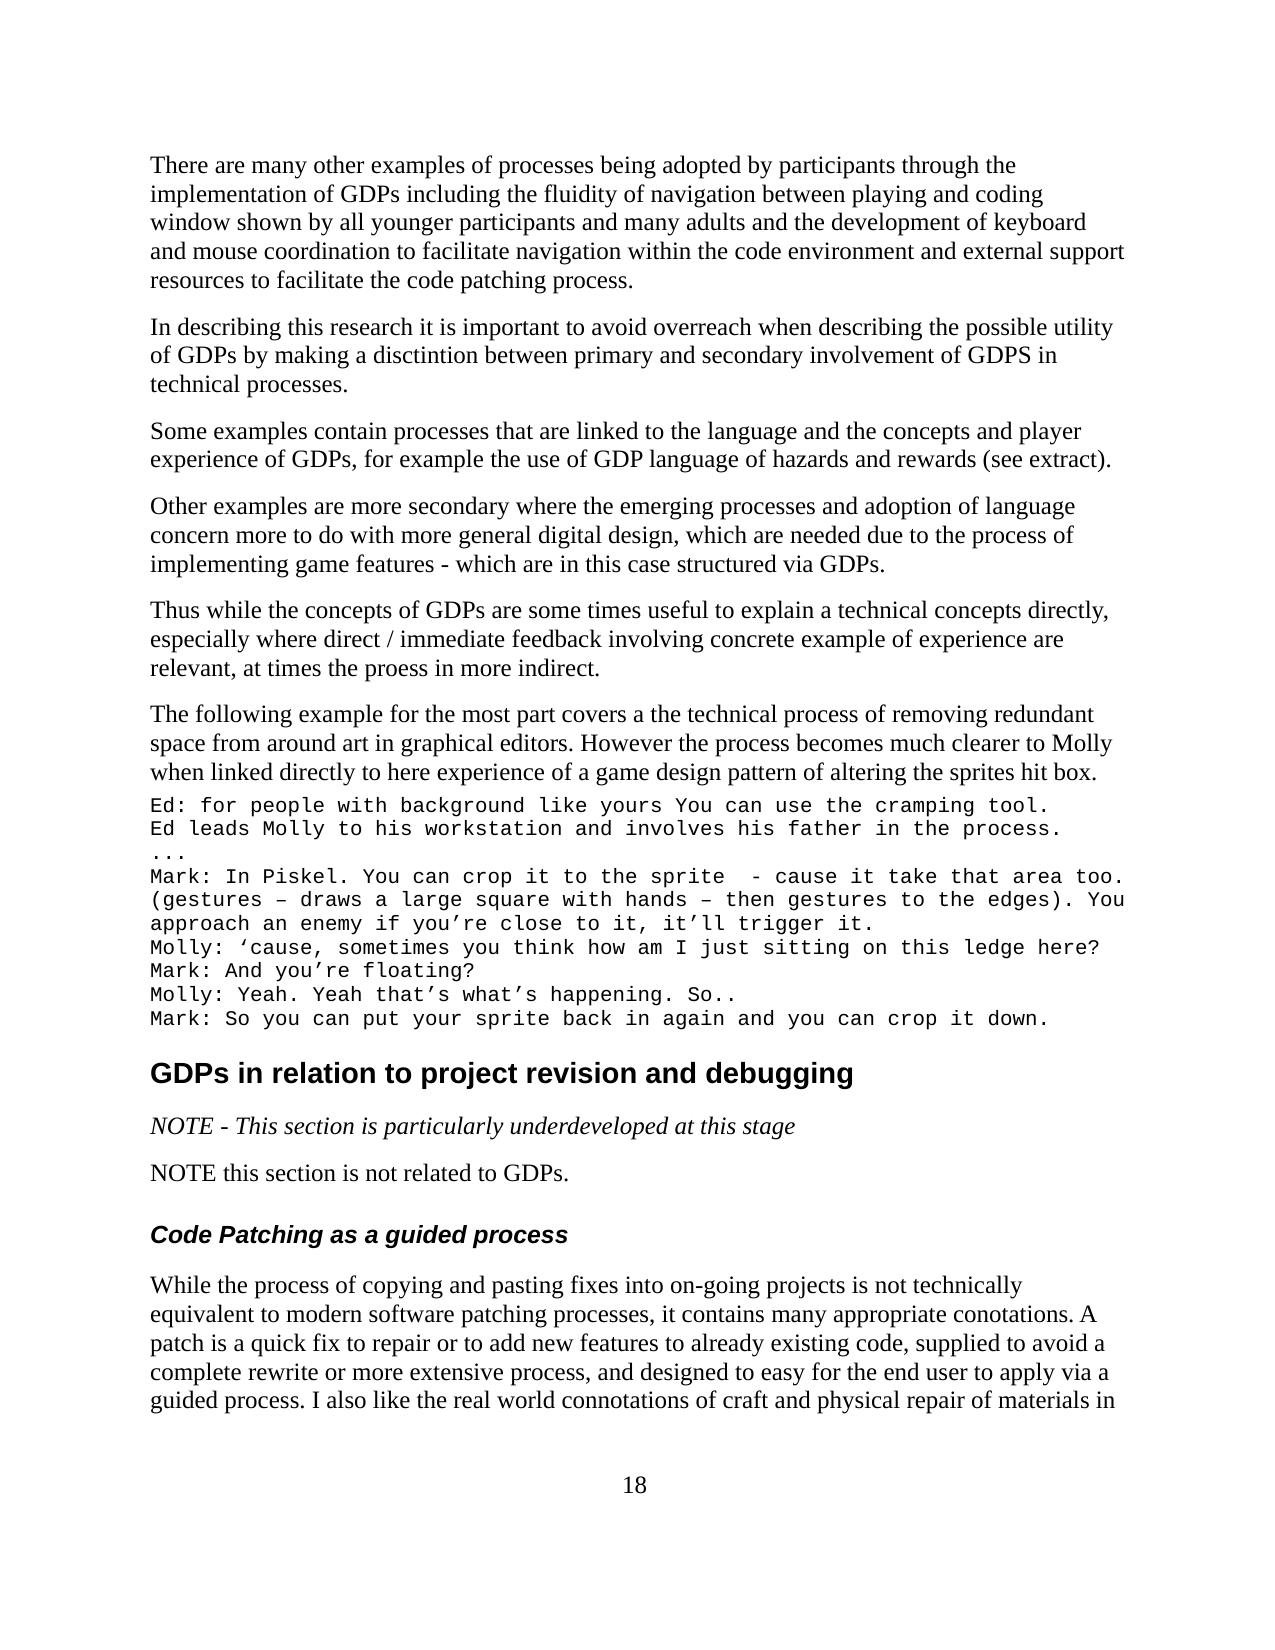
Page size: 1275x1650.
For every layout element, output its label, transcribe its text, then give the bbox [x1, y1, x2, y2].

text Mark: And you’re floating? [150, 960, 1125, 984]
text The following example for the most part covers a the technical process of removing redundant space from around art in graphical editors. However the process becomes much clearer to Molly when linked directly to here experience of a game design pattern of altering the sprites hit box. [150, 699, 1125, 786]
text Mark: So you can put your sprite back in again and you can crop it down. [150, 1008, 1125, 1031]
text NOTE - This section is particularly underdeveloped at this stage [150, 1111, 1125, 1140]
text Thus while the concepts of GDPs are some times useful to explain a technical concepts directly, especially where direct / immediate feedback involving concrete example of experience are relevant, at times the proess in more indirect. [150, 595, 1125, 682]
text Ed: for people with background like yours You can use the cramping tool. [150, 795, 1125, 818]
text There are many other examples of processes being adopted by participants through the implementation of GDPs including the fluidity of navigation between playing and coding window shown by all younger participants and many adults and the development of keyboard and mouse coordination to facilitate navigation within the code environment and external support resources to facilitate the code patching process. [150, 150, 1125, 294]
text Molly: ‘cause, sometimes you think how am I just sitting on this ledge here? [150, 937, 1125, 960]
text While the process of copying and pasting fixes into on-going projects is not technically equivalent to modern software patching processes, it contains many appropriate conotations. A patch is a quick fix to repair or to add new features to already existing code, supplied to avoid a complete rewrite or more extensive process, and designed to easy for the end user to apply via a guided process. I also like the real world connotations of craft and physical repair of materials in [150, 1271, 1125, 1414]
text In describing this research it is important to avoid overreach when describing the possible utility of GDPs by making a disctintion between primary and secondary involvement of GDPS in technical processes. [150, 312, 1125, 398]
text Ed leads Molly to his workstation and involves his father in the process. [150, 818, 1125, 842]
text Other examples are more secondary where the emerging processes and adoption of language concern more to do with more general digital design, which are needed due to the process of implementing game features - which are in this case structured via GDPs. [150, 491, 1125, 577]
subtitle Code Patching as a guided process [150, 1221, 1125, 1249]
text Some examples contain processes that are linked to the language and the concepts and player experience of GDPs, for example the use of GDP language of hazards and rewards (see extract). [150, 416, 1125, 473]
text Molly: Yeah. Yeah that’s what’s happening. So.. [150, 984, 1125, 1008]
subtitle GDPs in relation to project revision and debugging [150, 1056, 1125, 1090]
text Mark: In Piskel. You can crop it to the sprite - cause it take that area too. (gestures – draws a large square with hands – then gestures to the edges). You approach an enemy if you’re close to it, it’ll trigger it. [150, 866, 1125, 937]
text NOTE this section is not related to GDPs. [150, 1158, 1125, 1187]
text ... [150, 842, 1125, 866]
